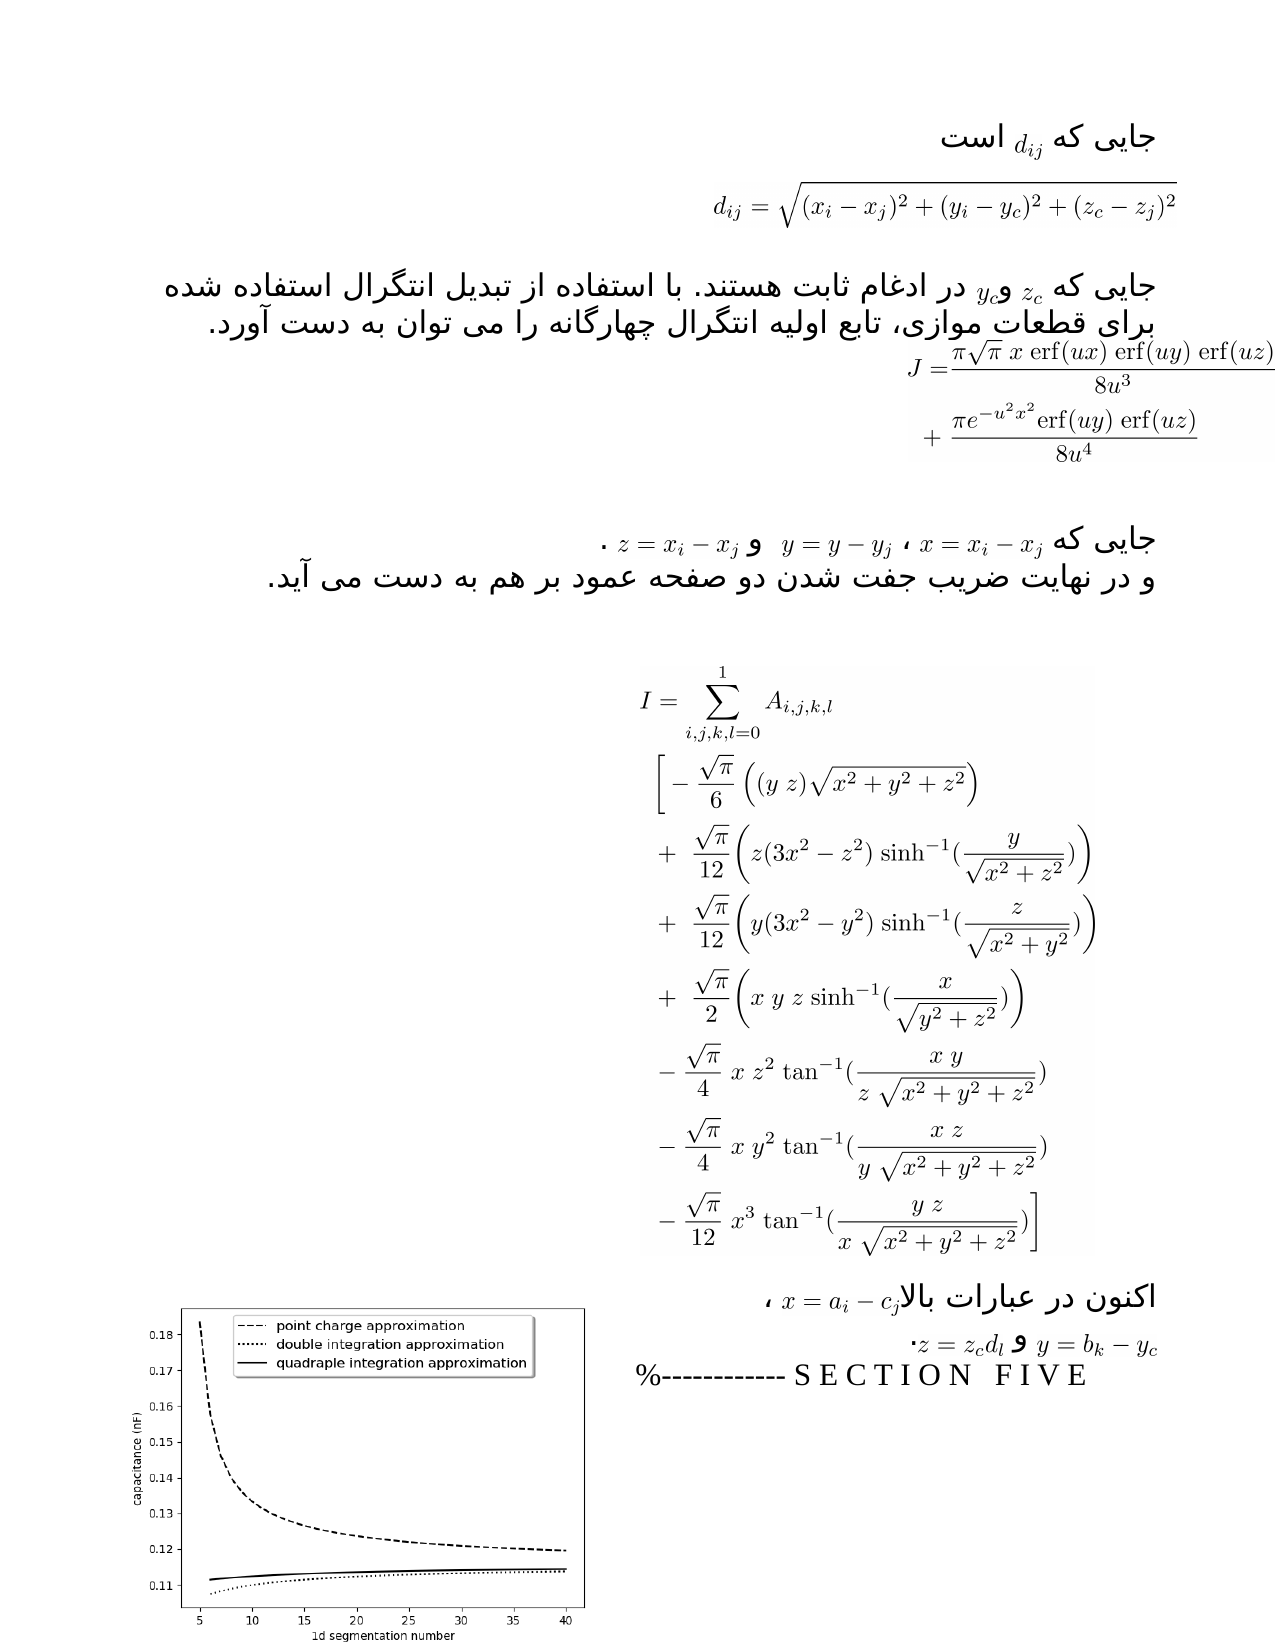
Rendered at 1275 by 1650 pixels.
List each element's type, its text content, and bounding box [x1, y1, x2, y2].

picture [920, 540, 1042, 559]
picture [1015, 134, 1042, 160]
text و در نهایت ضریب جفت شدن دو صفحه عمود بر هم به دست می آید. [118, 559, 1157, 595]
picture [1022, 288, 1042, 304]
picture [918, 1334, 1003, 1356]
text جایی که و در ادغام ثابت هستند. با استفاده از تبدیل انتگرال استفاده شده برای قطعات موازی، تابع اولیه انتگرال چهارگانه را می توان به دست آورد. [118, 267, 1157, 341]
text %------------ S E C T I O N F I V E [636, 1356, 1157, 1392]
picture [714, 182, 1177, 228]
picture [116, 1261, 636, 1650]
picture [977, 288, 998, 305]
text جایی که ، و . [118, 521, 1157, 559]
text اکنون در عبارات بالا ، و . [636, 1278, 1157, 1356]
picture [782, 540, 891, 559]
picture [640, 666, 1095, 1256]
picture [908, 340, 1275, 462]
picture [618, 540, 738, 559]
picture [1037, 1334, 1157, 1357]
picture [782, 1297, 899, 1316]
text جایی که است [118, 118, 1157, 159]
